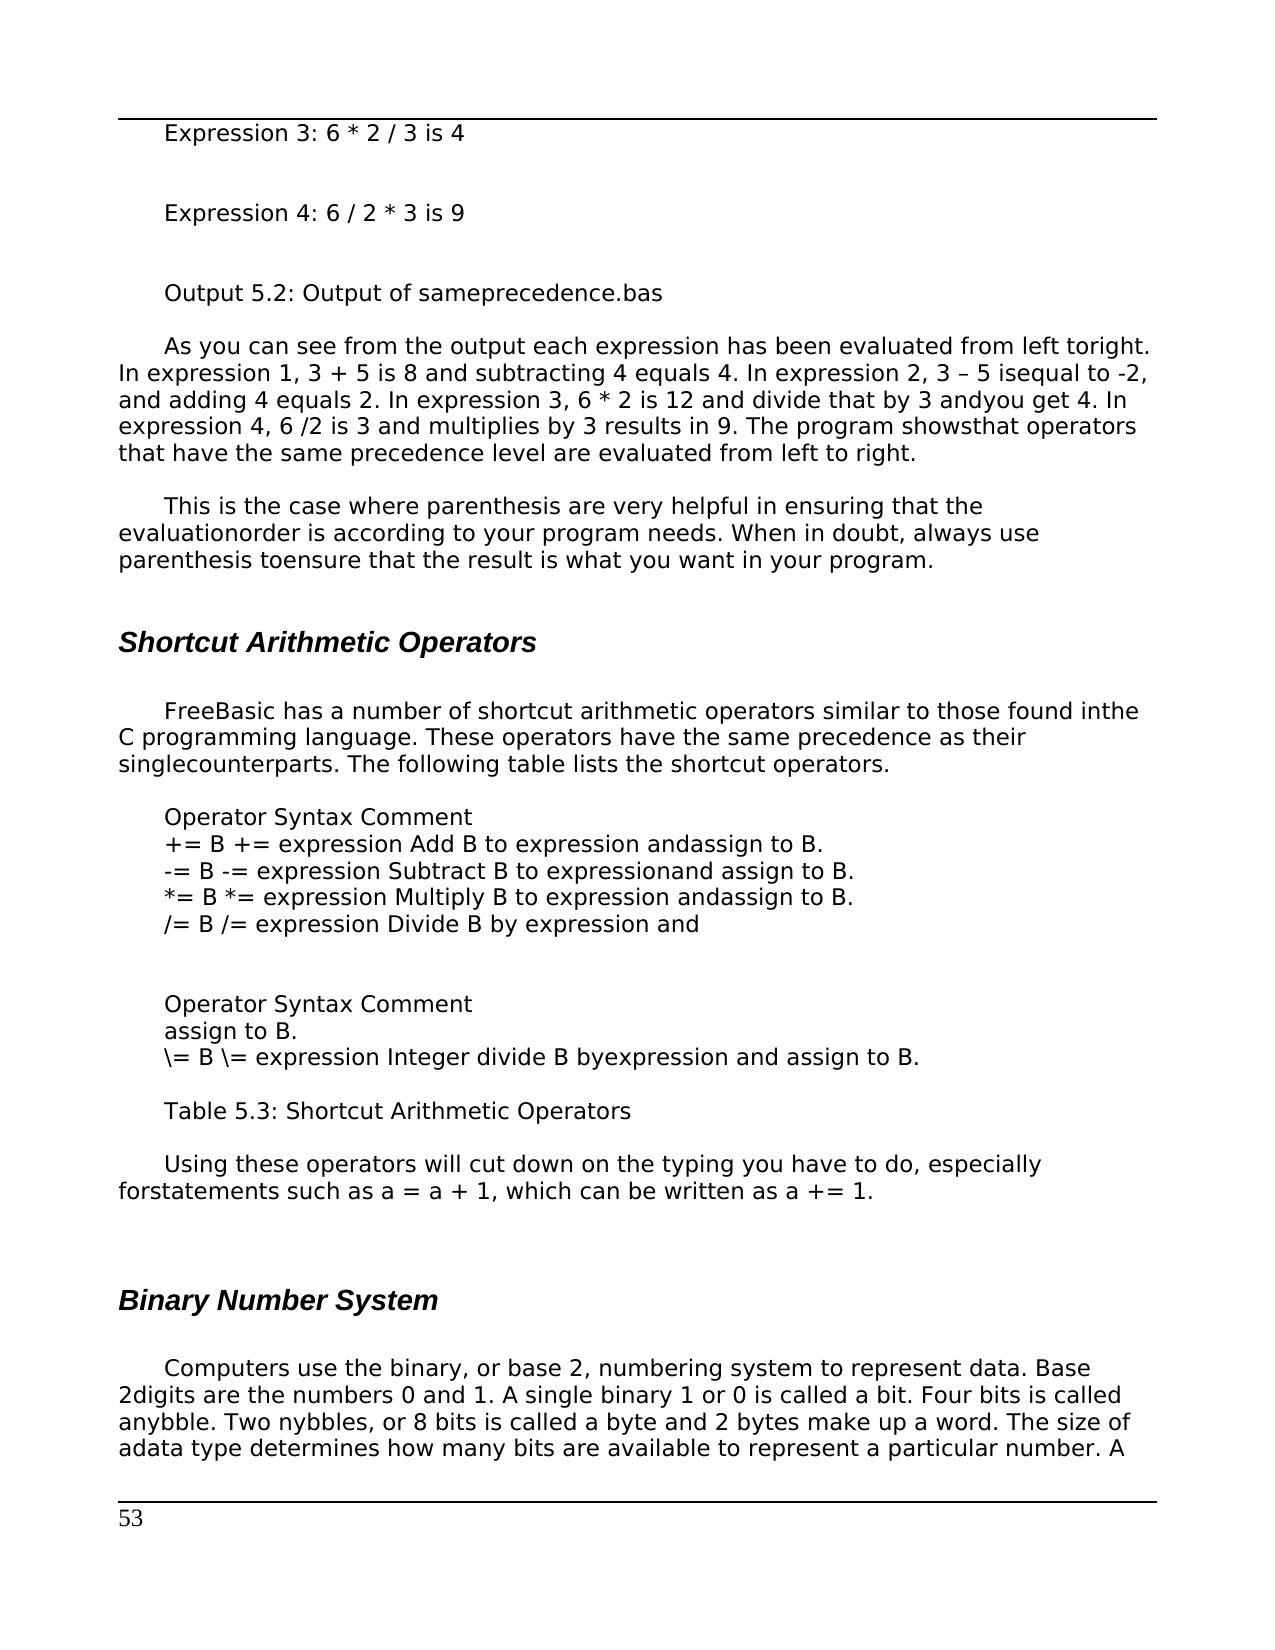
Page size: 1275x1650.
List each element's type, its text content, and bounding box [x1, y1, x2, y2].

text Table 5.3: Shortcut Arithmetic Operators [118, 1098, 1157, 1124]
text Operator Syntax Comment [118, 991, 1157, 1018]
text *= B *= expression Multiply B to expression andassign to B. [118, 884, 1157, 911]
text \= B \= expression Integer divide B byexpression and assign to B. [118, 1044, 1157, 1071]
subtitle Shortcut Arithmetic Operators [118, 625, 1157, 659]
text Expression 4: 6 / 2 * 3 is 9 [118, 200, 1157, 227]
text This is the case where parenthesis are very helpful in ensuring that the evaluationorder is according to your program needs. When in doubt, always use parenthesis toensure that the result is what you want in your program. [118, 493, 1157, 573]
text Computers use the binary, or base 2, numbering system to represent data. Base 2digits are the numbers 0 and 1. A single binary 1 or 0 is called a bit. Four bits is called anybble. Two nybbles, or 8 bits is called a byte and 2 bytes make up a word. The size of adata type determines how many bits are available to represent a particular number. A [118, 1356, 1157, 1462]
subtitle Binary Number System [118, 1283, 1157, 1316]
text += B += expression Add B to expression andassign to B. [118, 831, 1157, 858]
text FreeBasic has a number of shortcut arithmetic operators similar to those found inthe C programming language. These operators have the same precedence as their singlecounterparts. The following table lists the shortcut operators. [118, 698, 1157, 778]
text As you can see from the output each expression has been evaluated from left toright. In expression 1, 3 + 5 is 8 and subtracting 4 equals 4. In expression 2, 3 – 5 isequal to -2, and adding 4 equals 2. In expression 3, 6 * 2 is 12 and divide that by 3 andyou get 4. In expression 4, 6 /2 is 3 and multiplies by 3 results in 9. The program showsthat operators that have the same precedence level are evaluated from left to right. [118, 333, 1157, 467]
text /= B /= expression Divide B by expression and [118, 911, 1157, 938]
text Using these operators will cut down on the typing you have to do, especially forstatements such as a = a + 1, which can be written as a += 1. [118, 1151, 1157, 1204]
text Output 5.2: Output of sameprecedence.bas [118, 280, 1157, 307]
text Expression 3: 6 * 2 / 3 is 4 [118, 120, 1157, 147]
text assign to B. [118, 1018, 1157, 1044]
text -= B -= expression Subtract B to expressionand assign to B. [118, 858, 1157, 884]
text Operator Syntax Comment [118, 804, 1157, 831]
